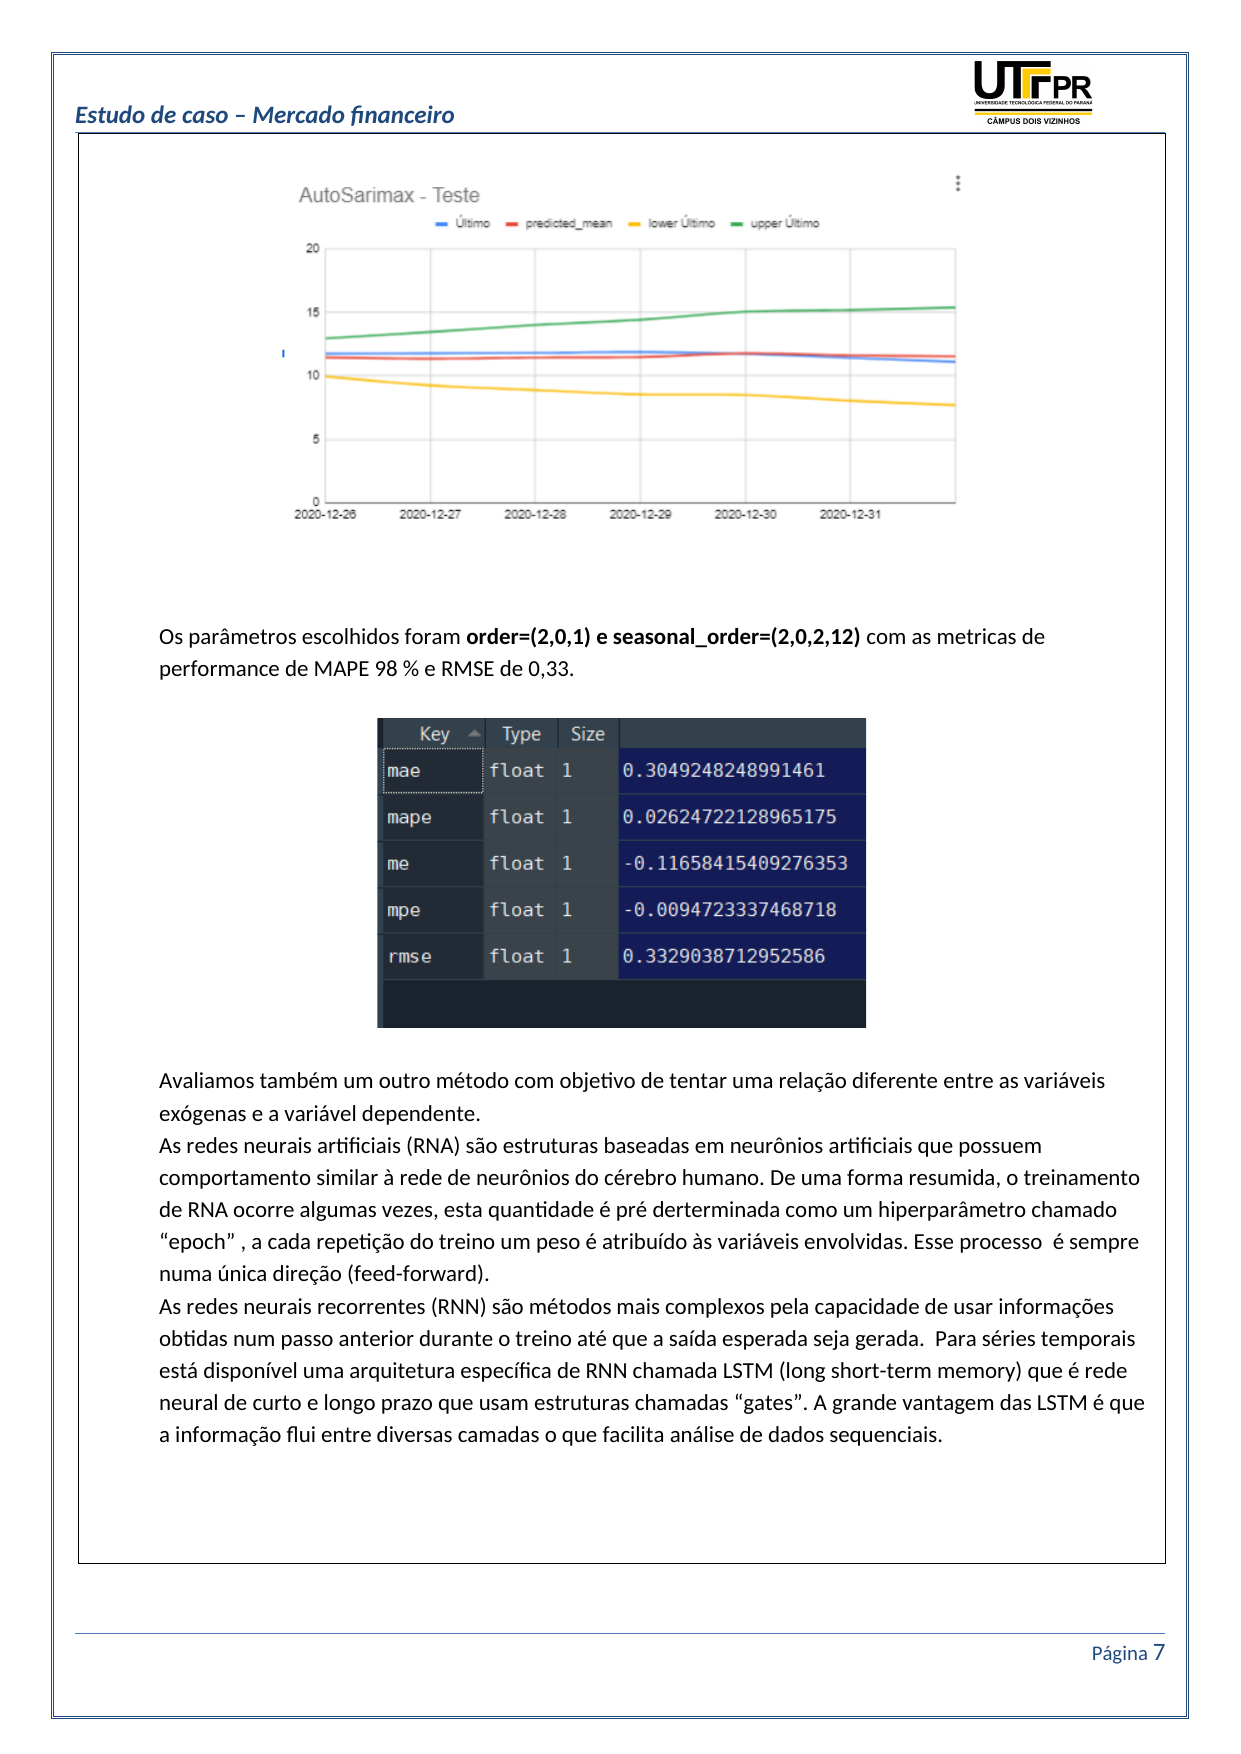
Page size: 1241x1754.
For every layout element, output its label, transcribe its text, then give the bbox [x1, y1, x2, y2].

picture [282, 171, 962, 525]
picture [377, 718, 867, 1028]
table_header Resultado preliminar da solução do problema Qual método foi aplicado e como (Metodologia) Os dados coletados são caracterizados por uma sequencia de valores que são dependentes das datas correspondentes a cada linha. Esse tipo de dado em que a ordem temporal é crucial para o entendimento das observações, além de possível presença de fatores como tendência e sazonalidade, caracterizam as chamadas séries temporais. Essa série temporal é da Itausa Investimentos Itau SA que é uma empresa sediada no Brasil com atividade principal no setor bancário. As atividades da Companhia estão divididas em dois segmentos de negócios: Financeiro e Industrial. A divisão Financeiral concentra-se na gestão do Itau Unibanco Holding SA, uma instituição bancária que oferece produtos e serviços financeiros, como empréstimos, cartões de crédito, contas correntes, apólices de seguros, ferramentas de investimento, corretagem de valores mobiliários, consultoria de tesouraria e investimentos para clientes individuais e empresas. A divisão Industrial é responsável pela operação da Itautec SA, que fabrica equipamentos de automação comercial e bancária, além de prestar serviços de tecnologia da informação (TI); Duratex SA, que produz painéis de madeira, louças sanitárias e metais sanitários, e Alpargatas, que produz calçados sob as marcas Juntas, Havaianas e Dupe, entre outros. As etapas da modelagem foram as seguintes: Indentificação da variável target – “Último” que foi o valor de fechamento do dia Identificação do modelo Inclusão de novas variáveis Estimação dos parâmetros Análise da adequação do modelo Inclusão das variáveis exógenas (que podem interferir em outra) Previsão e validação Considerando esse domínio temporal e os fatores citados, a modelagem da informação de fechamento do valor da ação Itausa foi avaliado pelo método Sarimax que explica a variável dependente pela combinação das variáveis exógenas e suas defasagens com defasagens da variável dependente, com os seguintes parâmetros : p é o número de defasagens da série (parte autorregressiva) não sazonal ou estacionária d é a ordem de diferenciação não sazonal para alcançar estacionariedade q é ordem não sazonal de médias móveis P é ordem da parte autorregressiva sazonal D é ordem da parte de diferenciação sazonal Q é ordem da parte sazonal de médias móveis Além das variáveis contidas no conjunto de dados de origem, foram inclusas as seguintes variáveis exógenas: Covid, Mês, Quadrimestre, Dia_da_semana, CriticalCovid. Análise de estacionariedade indica que a nossa série temporal pode ser predita a partir de um grau de diferenciação. A correlação entre elas é representada pela figura abaixo: Desta forma, utilizamos como variáveis exógenas ao modelo as variáveis Covid e CriticalCovid como parte do modelo de previsão. Os critérios de avaliação do Sarimax foram: RMSE que é raiz do erro quadrático médio; ME que é o erro médio; MAE que é o erro médio absoluto; MAPE é o erro de percentual médio absoluta e MPE que é o erro percentual médio. Foi implementado em python o autosarimax para otimizar a busca dos melhores parâmetros (força bruta) utilizando variáveis exógenas e também sem variáveis exógenas, que retorna os 5 melhores resultados conforme os critérios de BIC, AIC e RMSE. O dataframe de treinamento utilizado foi de 130 pontos de dados e teste de 7 pontos. Os resultados obtidos foram: Com exog: Sem exog: Os parâmetros escolhidos foram order=(2,0,1) e seasonal_order=(2,0,2,12) com as metricas de performance de MAPE 98 % e RMSE de 0,33. Avaliamos também um outro método com objetivo de tentar uma relação diferente entre as variáveis exógenas e a variável dependente. As redes neurais artificiais (RNA) são estruturas baseadas em neurônios artificiais que possuem comportamento similar à rede de neurônios do cérebro humano. De uma forma resumida, o treinamento de RNA ocorre algumas vezes, esta quantidade é pré derterminada como um hiperparâmetro chamado “epoch” , a cada repetição do treino um peso é atribuído às variáveis envolvidas. Esse processo é sempre numa única direção (feed-forward). As redes neurais recorrentes (RNN) são métodos mais complexos pela capacidade de usar informações obtidas num passo anterior durante o treino até que a saída esperada seja gerada. Para séries temporais está disponível uma arquitetura específica de RNN chamada LSTM (long short-term memory) que é rede neural de curto e longo prazo que usam estruturas chamadas “gates”. A grande vantagem das LSTM é que a informação flui entre diversas camadas o que facilita análise de dados sequenciais. O problema proposto foi resolvido? Se sim: apresentar os resultados Se não: apresentar quais seriam os próximos passos para a solução Conclusão e/ou considerações Neste estudo para previsão de valores de ações, implementamos o autosarimax para otimização força bruta dos melhores parâmetros de lags, diferenciação e media móvel sazonal. Apesar de conseguirmos encontrar os parâmetros ótimos com base no BIC, AIC e RMSE, este método demanda alta processamento e consumo de memória, demandando muito tempo de busca. Importante citar que nem sempre a melhor RMSE representa o melhor modelo, deve-se encontrar um equilibrio entre as métricas de performance do modelo de acordo com o nosso objetivo. Como próxima etapa, o desenvolvimento de uma nova busca por otimização de parâmetros será necessaria. Dois métodos iniciais foram identificados: Ant Colony Optimization Genetic Evolution [79, 134, 1165, 1563]
picture [974, 61, 1093, 124]
